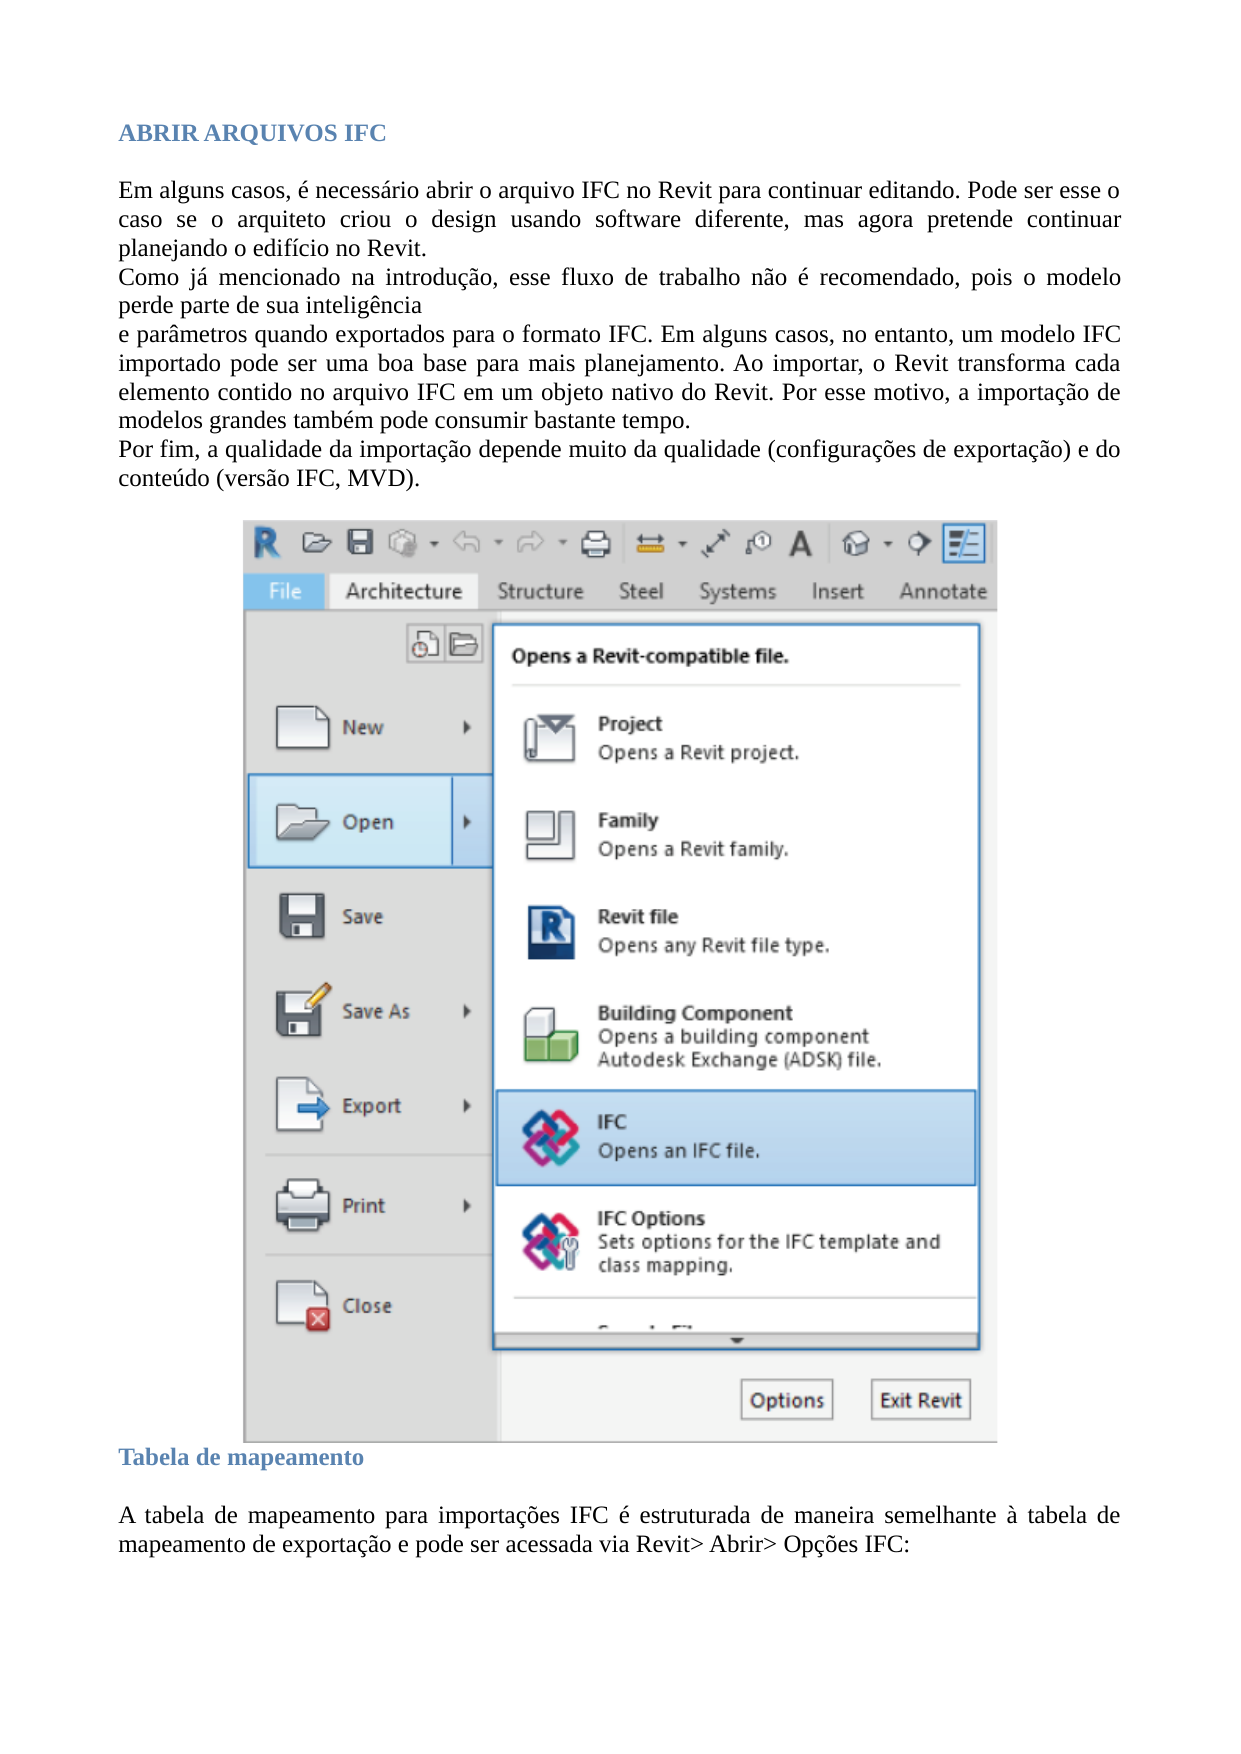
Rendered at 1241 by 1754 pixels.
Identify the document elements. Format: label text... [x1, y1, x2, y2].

text Em alguns casos, é necessário abrir o arquivo IFC no Revit para continuar editando. Pode ser esse o caso se o arquiteto criou o design usando software diferente, mas agora pretende continuar planejando o edifício no Revit. [118, 176, 1122, 262]
text ABRIR ARQUIVOS IFC [118, 118, 1122, 147]
text Como já mencionado na introdução, esse fluxo de trabalho não é recomendado, pois o modelo perde parte de sua inteligência [118, 262, 1122, 319]
text Por fim, a qualidade da importação depende muito da qualidade (configurações de exportação) e do conteúdo (versão IFC, MVD). [118, 434, 1122, 492]
text Tabela de mapeamento [118, 990, 1122, 1471]
text e parâmetros quando exportados para o formato IFC. Em alguns casos, no entanto, um modelo IFC importado pode ser uma boa base para mais planejamento. Ao importar, o Revit transforma cada elemento contido no arquivo IFC em um objeto nativo do Revit. Por esse motivo, a importação de modelos grandes também pode consumir bastante tempo. [118, 319, 1122, 434]
text A tabela de mapeamento para importações IFC é estruturada de maneira semelhante à tabela de mapeamento de exportação e pode ser acessada via Revit> Abrir> Opções IFC: [118, 1500, 1122, 1557]
picture [242, 520, 998, 1443]
